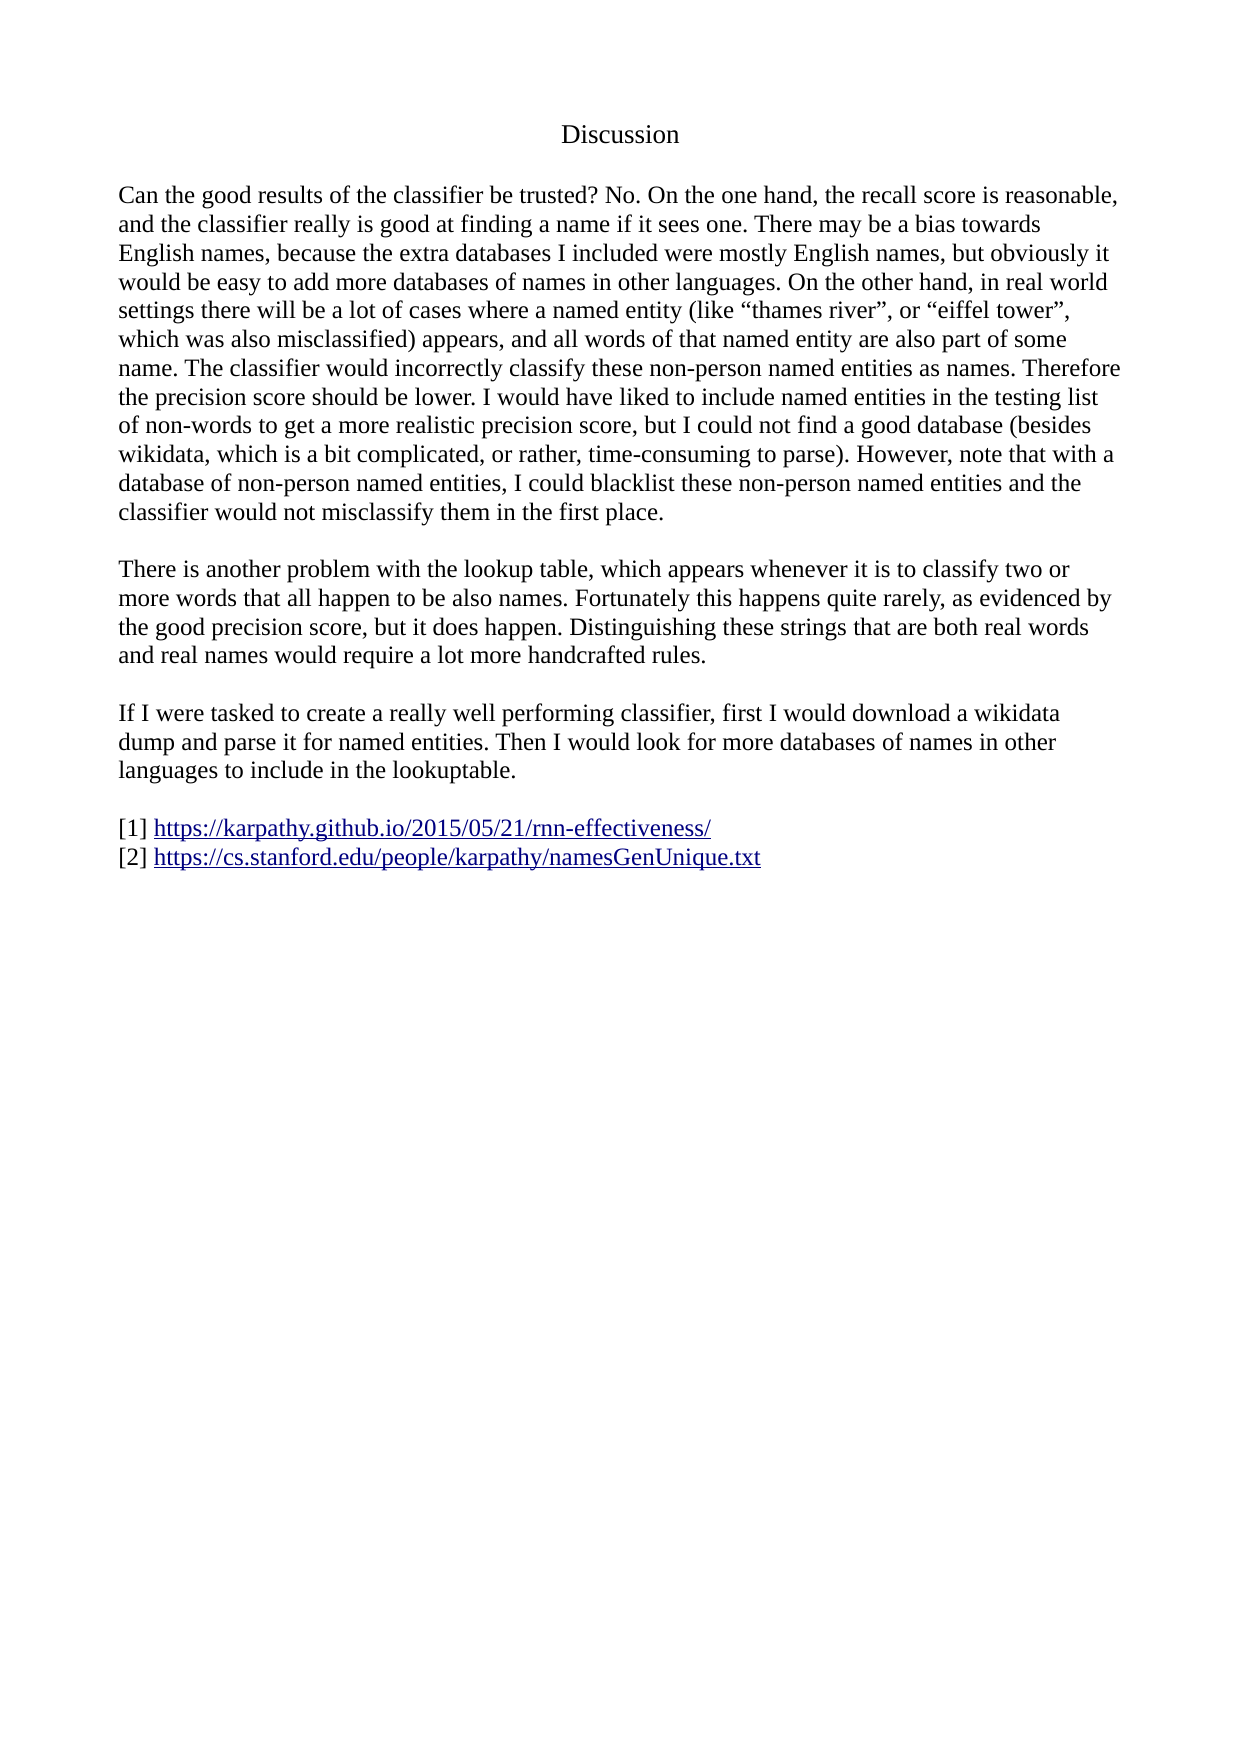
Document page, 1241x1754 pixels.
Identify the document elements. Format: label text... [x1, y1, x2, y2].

text [1] https://karpathy.github.io/2015/05/21/rnn-effectiveness/ [118, 813, 1122, 842]
text If I were tasked to create a really well performing classifier, first I would download a wikidata dump and parse it for named entities. Then I would look for more databases of names in other languages to include in the lookuptable. [118, 698, 1122, 784]
text There is another problem with the lookup table, which appears whenever it is to classify two or more words that all happen to be also names. Fortunately this happens quite rarely, as evidenced by the good precision score, but it does happen. Distinguishing these strings that are both real words and real names would require a lot more handcrafted rules. [118, 554, 1122, 669]
text Discussion [118, 118, 1122, 149]
text [2] https://cs.stanford.edu/people/karpathy/namesGenUnique.txt [118, 842, 1122, 870]
text Can the good results of the classifier be trusted? No. On the one hand, the recall score is reasonable, and the classifier really is good at finding a name if it sees one. There may be a bias towards English names, because the extra databases I included were mostly English names, but obviously it would be easy to add more databases of names in other languages. On the other hand, in real world settings there will be a lot of cases where a named entity (like “thames river”, or “eiffel tower”, which was also misclassified) appears, and all words of that named entity are also part of some name. The classifier would incorrectly classify these non-person named entities as names. Therefore the precision score should be lower. I would have liked to include named entities in the testing list of non-words to get a more realistic precision score, but I could not find a good database (besides wikidata, which is a bit complicated, or rather, time-consuming to parse). However, note that with a database of non-person named entities, I could blacklist these non-person named entities and the classifier would not misclassify them in the first place. [118, 180, 1122, 525]
